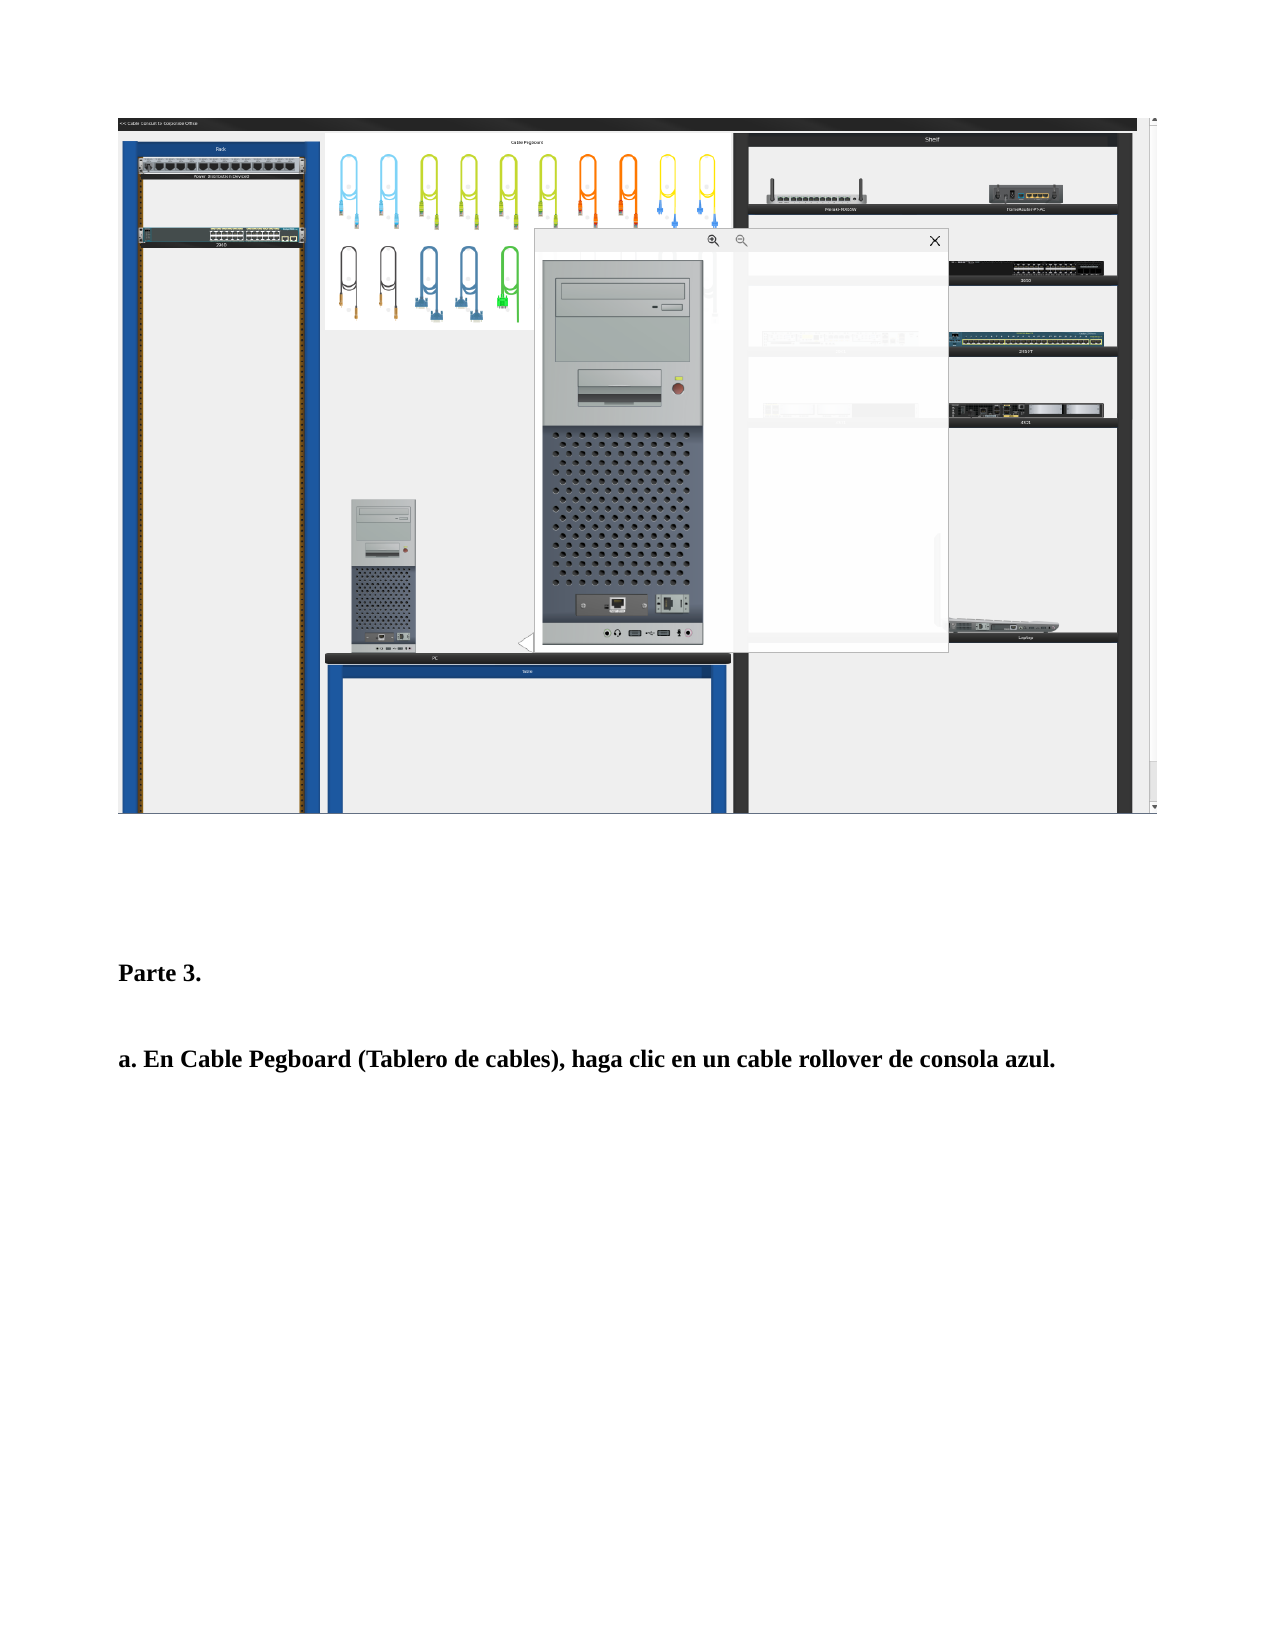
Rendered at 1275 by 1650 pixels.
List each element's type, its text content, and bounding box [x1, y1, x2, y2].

picture [118, 118, 1157, 814]
text a. En Cable Pegboard (Tablero de cables), haga clic en un cable rollover de consola azul. [118, 1044, 1157, 1073]
text Parte 3. [118, 958, 1157, 986]
